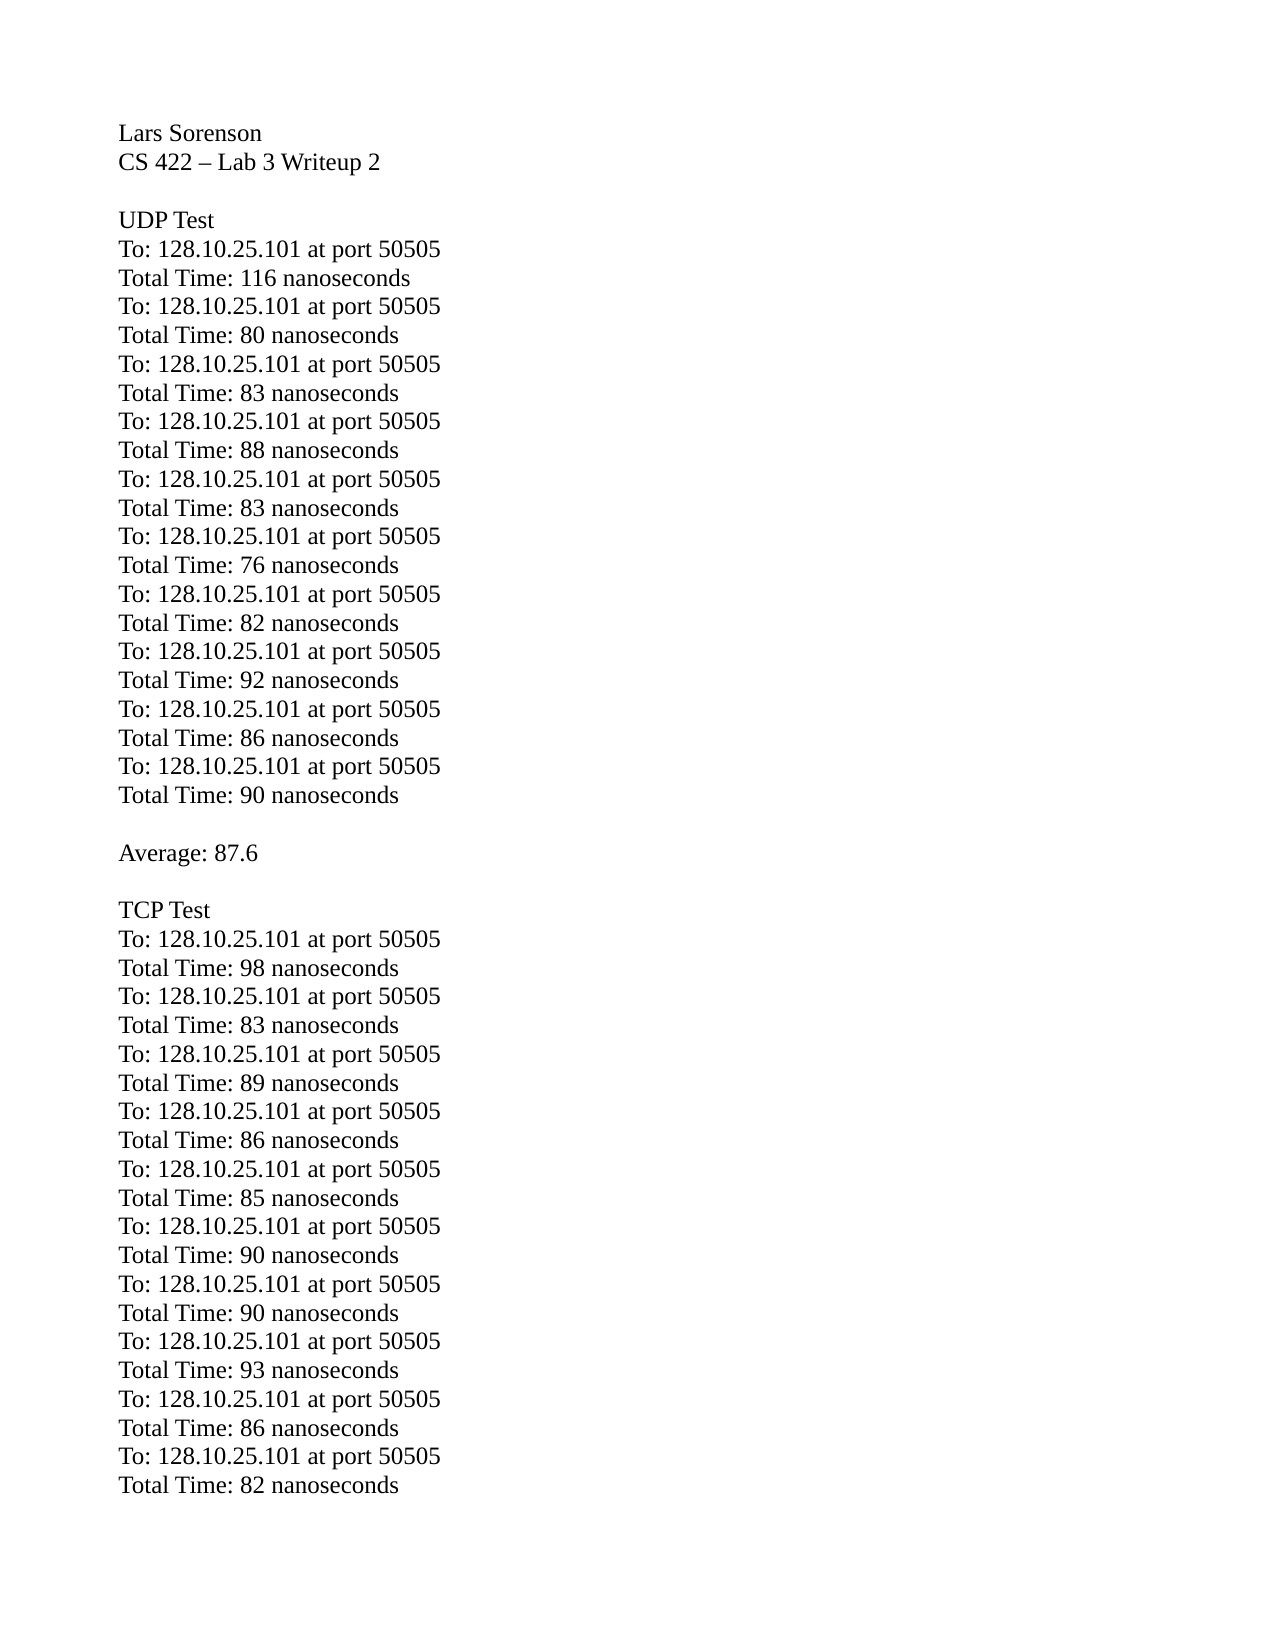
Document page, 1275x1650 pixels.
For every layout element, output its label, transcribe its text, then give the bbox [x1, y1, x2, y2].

text Total Time: 86 nanoseconds [118, 1413, 1157, 1441]
text Total Time: 83 nanoseconds [118, 1010, 1157, 1039]
text Total Time: 90 nanoseconds [118, 1240, 1157, 1269]
text To: 128.10.25.101 at port 50505 [118, 234, 1157, 263]
text To: 128.10.25.101 at port 50505 [118, 579, 1157, 608]
text To: 128.10.25.101 at port 50505 [118, 751, 1157, 780]
text Total Time: 82 nanoseconds [118, 608, 1157, 636]
text To: 128.10.25.101 at port 50505 [118, 1326, 1157, 1355]
text To: 128.10.25.101 at port 50505 [118, 981, 1157, 1010]
text To: 128.10.25.101 at port 50505 [118, 464, 1157, 493]
text To: 128.10.25.101 at port 50505 [118, 1096, 1157, 1125]
text Total Time: 80 nanoseconds [118, 320, 1157, 349]
text Total Time: 76 nanoseconds [118, 550, 1157, 579]
text To: 128.10.25.101 at port 50505 [118, 1441, 1157, 1470]
text Total Time: 86 nanoseconds [118, 723, 1157, 751]
text To: 128.10.25.101 at port 50505 [118, 1269, 1157, 1298]
text To: 128.10.25.101 at port 50505 [118, 521, 1157, 550]
text Total Time: 92 nanoseconds [118, 665, 1157, 694]
text Total Time: 83 nanoseconds [118, 378, 1157, 406]
text To: 128.10.25.101 at port 50505 [118, 924, 1157, 953]
text UDP Test [118, 205, 1157, 234]
text TCP Test [118, 895, 1157, 924]
text Total Time: 88 nanoseconds [118, 435, 1157, 464]
text To: 128.10.25.101 at port 50505 [118, 1211, 1157, 1240]
text Total Time: 90 nanoseconds [118, 1298, 1157, 1326]
text Total Time: 90 nanoseconds [118, 780, 1157, 809]
text To: 128.10.25.101 at port 50505 [118, 1039, 1157, 1068]
text Total Time: 89 nanoseconds [118, 1068, 1157, 1096]
text Total Time: 83 nanoseconds [118, 493, 1157, 521]
text Total Time: 93 nanoseconds [118, 1355, 1157, 1384]
text To: 128.10.25.101 at port 50505 [118, 1154, 1157, 1183]
text Total Time: 85 nanoseconds [118, 1183, 1157, 1211]
text Total Time: 98 nanoseconds [118, 953, 1157, 981]
text To: 128.10.25.101 at port 50505 [118, 694, 1157, 723]
text Total Time: 116 nanoseconds [118, 263, 1157, 291]
text To: 128.10.25.101 at port 50505 [118, 1384, 1157, 1413]
text To: 128.10.25.101 at port 50505 [118, 406, 1157, 435]
text To: 128.10.25.101 at port 50505 [118, 349, 1157, 378]
text To: 128.10.25.101 at port 50505 [118, 636, 1157, 665]
text To: 128.10.25.101 at port 50505 [118, 291, 1157, 320]
text Total Time: 86 nanoseconds [118, 1125, 1157, 1154]
text Average: 87.6 [118, 838, 1157, 866]
text Total Time: 82 nanoseconds [118, 1470, 1157, 1499]
